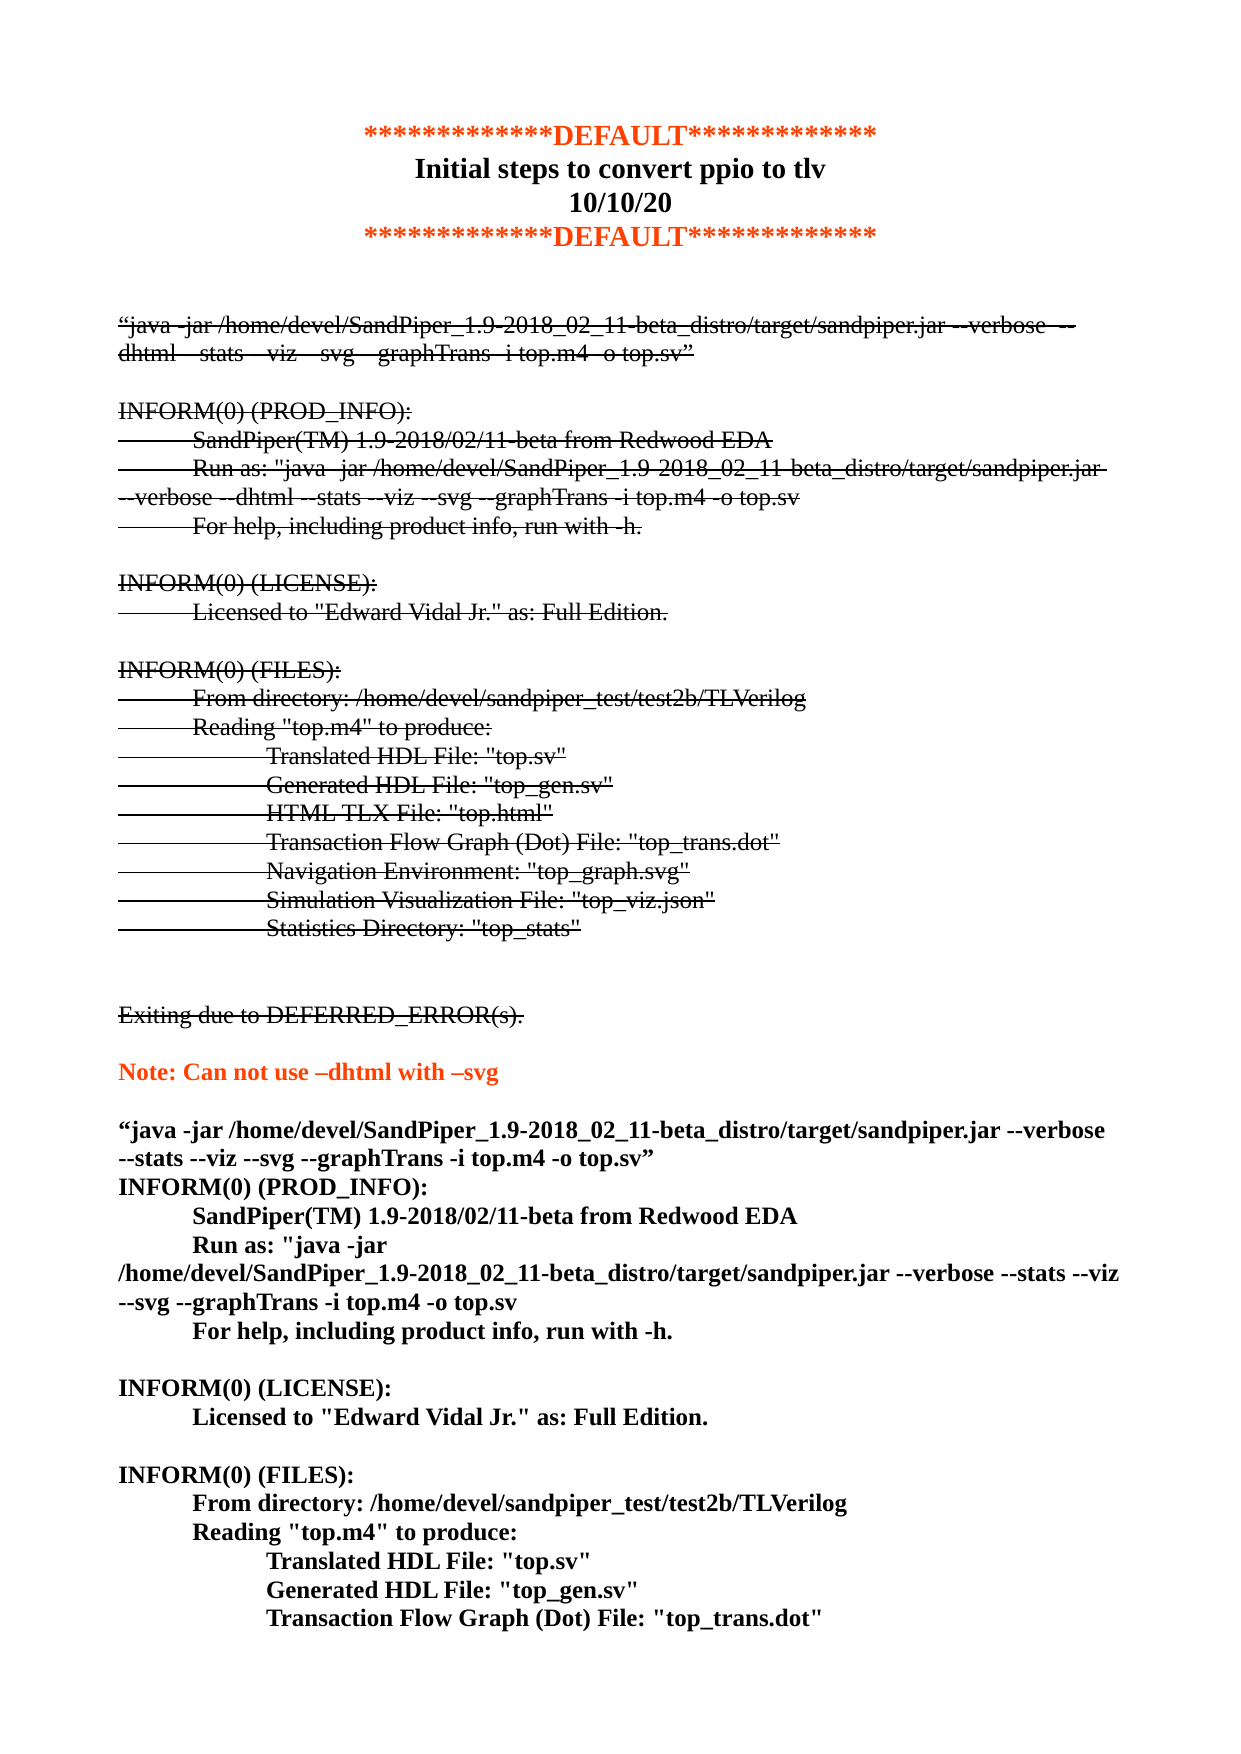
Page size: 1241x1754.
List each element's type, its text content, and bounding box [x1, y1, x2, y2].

text HTML TLX File: "top.html" [118, 798, 1122, 827]
text Run as: "java -jar /home/devel/SandPiper_1.9-2018_02_11-beta_distro/target/sandpiper.jar --verbose --stats --viz --svg --graphTrans -i top.m4 -o top.sv [118, 1230, 1122, 1316]
text Translated HDL File: "top.sv" [118, 741, 1122, 770]
text Note: Can not use –dhtml with –svg [118, 1057, 1122, 1086]
text Navigation Environment: "top_graph.svg" [118, 856, 1122, 885]
text Licensed to "Edward Vidal Jr." as: Full Edition. [118, 1402, 1122, 1431]
text Exiting due to DEFERRED_ERROR(s). [118, 1000, 1122, 1028]
text INFORM(0) (LICENSE): [118, 568, 1122, 597]
text From directory: /home/devel/sandpiper_test/test2b/TLVerilog [118, 683, 1122, 712]
text Run as: "java -jar /home/devel/SandPiper_1.9-2018_02_11-beta_distro/target/sandpiper.jar --verbose --dhtml --stats --viz --svg --graphTrans -i top.m4 -o top.sv [118, 453, 1122, 511]
text SandPiper(TM) 1.9-2018/02/11-beta from Redwood EDA [118, 425, 1122, 453]
text *************DEFAULT************* [118, 118, 1122, 152]
text 10/10/20 [118, 185, 1122, 219]
text Initial steps to convert ppio to tlv [118, 152, 1122, 185]
text “java -jar /home/devel/SandPiper_1.9-2018_02_11-beta_distro/target/sandpiper.jar --verbose --stats --viz --svg --graphTrans -i top.m4 -o top.sv” [118, 1115, 1122, 1172]
text From directory: /home/devel/sandpiper_test/test2b/TLVerilog [118, 1488, 1122, 1517]
text INFORM(0) (FILES): [118, 1460, 1122, 1488]
text Transaction Flow Graph (Dot) File: "top_trans.dot" [118, 827, 1122, 856]
text Generated HDL File: "top_gen.sv" [118, 1575, 1122, 1603]
text For help, including product info, run with -h. [118, 511, 1122, 540]
text SandPiper(TM) 1.9-2018/02/11-beta from Redwood EDA [118, 1201, 1122, 1230]
text Reading "top.m4" to produce: [118, 1517, 1122, 1546]
text INFORM(0) (PROD_INFO): [118, 1172, 1122, 1201]
text “java -jar /home/devel/SandPiper_1.9-2018_02_11-beta_distro/target/sandpiper.jar --verbose --dhtml --stats --viz --svg --graphTrans -i top.m4 -o top.sv” [118, 310, 1122, 367]
text INFORM(0) (FILES): [118, 655, 1122, 683]
text Transaction Flow Graph (Dot) File: "top_trans.dot" [118, 1603, 1122, 1632]
text Simulation Visualization File: "top_viz.json" [118, 885, 1122, 913]
text Generated HDL File: "top_gen.sv" [118, 770, 1122, 798]
text For help, including product info, run with -h. [118, 1316, 1122, 1345]
text INFORM(0) (PROD_INFO): [118, 396, 1122, 425]
text Licensed to "Edward Vidal Jr." as: Full Edition. [118, 597, 1122, 626]
text INFORM(0) (LICENSE): [118, 1373, 1122, 1402]
text *************DEFAULT************* [118, 219, 1122, 252]
text Reading "top.m4" to produce: [118, 712, 1122, 741]
text Translated HDL File: "top.sv" [118, 1546, 1122, 1575]
text Statistics Directory: "top_stats" [118, 913, 1122, 942]
